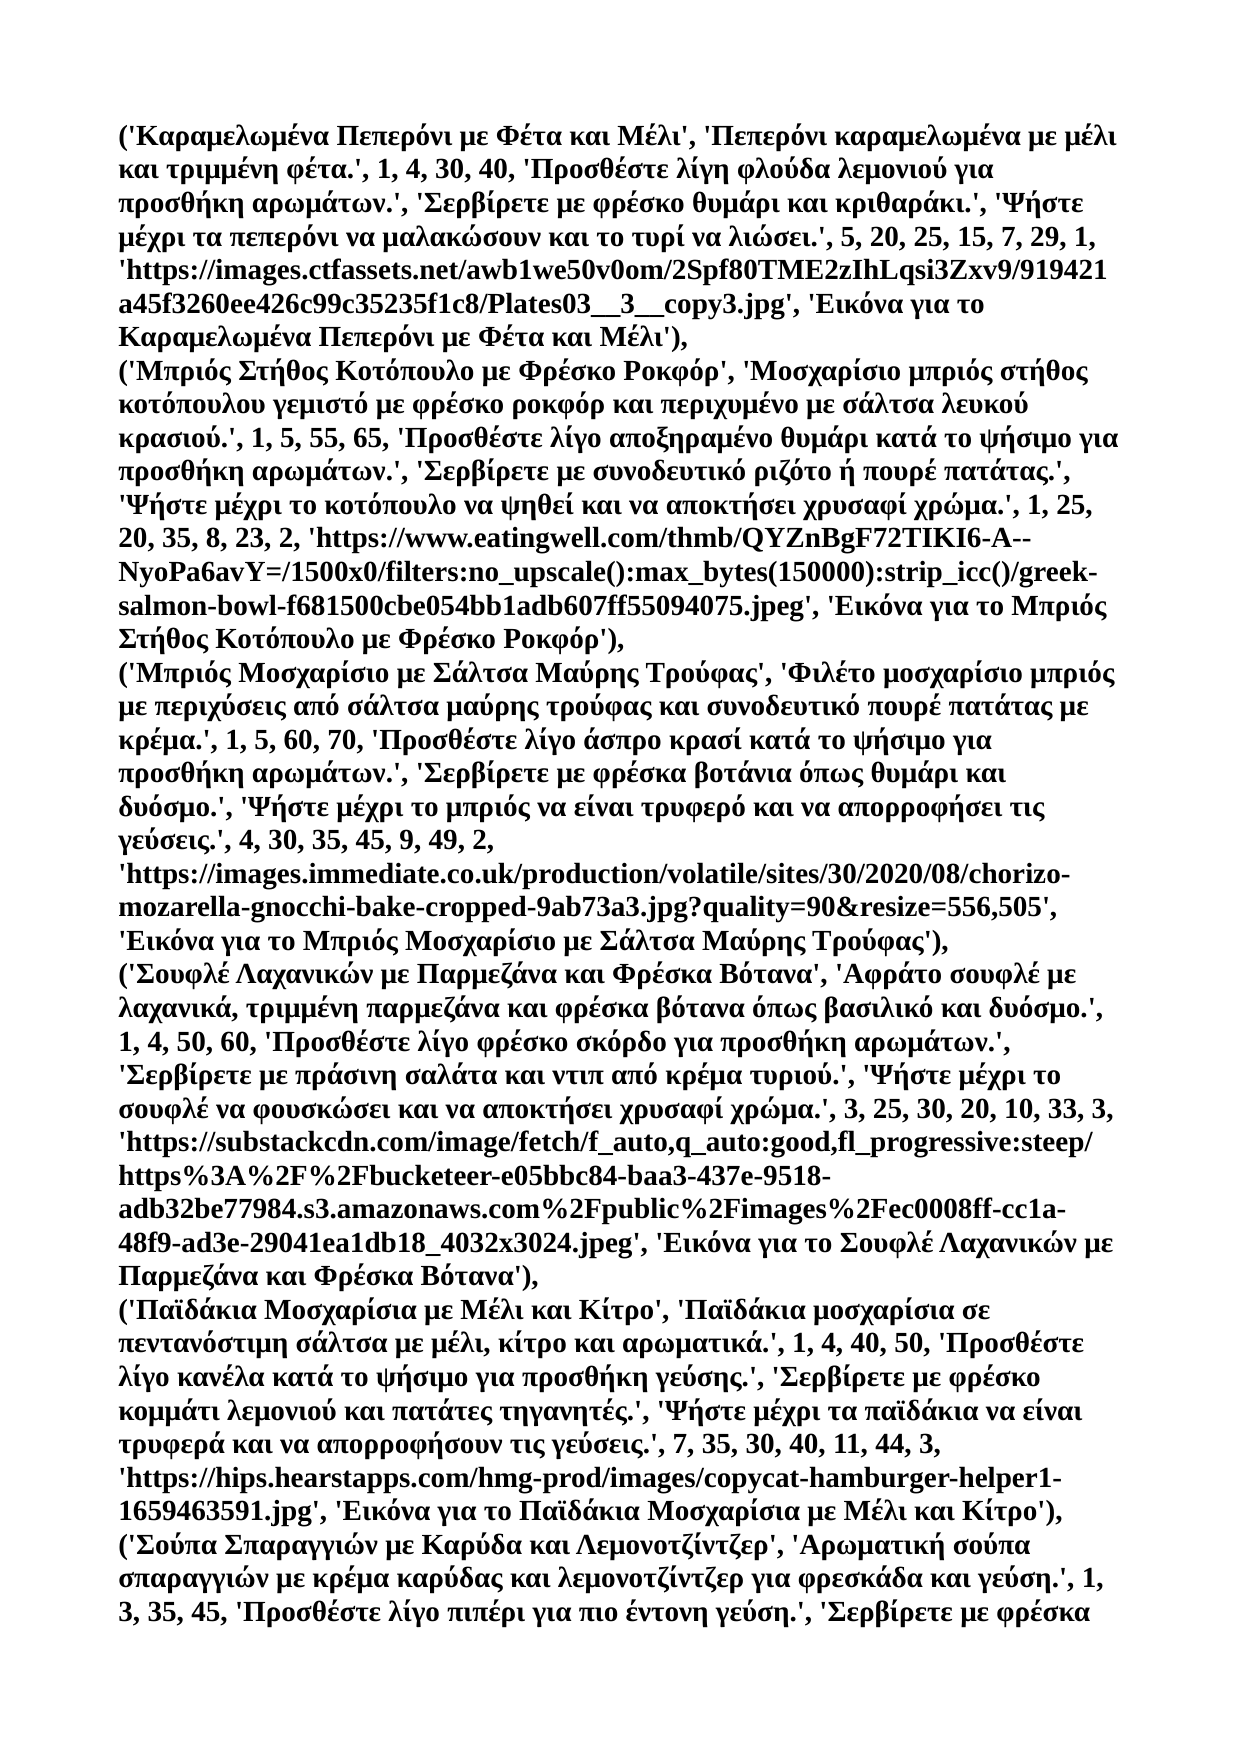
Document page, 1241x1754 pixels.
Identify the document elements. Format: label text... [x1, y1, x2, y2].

text ('Σούπα Σπαραγγιών με Καρύδα και Λεμονοτζίντζερ', 'Αρωματική σούπα σπαραγγιών με κρέμα καρύδας και λεμονοτζίντζερ για φρεσκάδα και γεύση.', 1, 3, 35, 45, 'Προσθέστε λίγο πιπέρι για πιο έντονη γεύση.', 'Σερβίρετε με φρέσκα [118, 1527, 1122, 1627]
text ('Καραμελωμένα Πεπερόνι με Φέτα και Μέλι', 'Πεπερόνι καραμελωμένα με μέλι και τριμμένη φέτα.', 1, 4, 30, 40, 'Προσθέστε λίγη φλούδα λεμονιού για προσθήκη αρωμάτων.', 'Σερβίρετε με φρέσκο θυμάρι και κριθαράκι.', 'Ψήστε μέχρι τα πεπερόνι να μαλακώσουν και το τυρί να λιώσει.', 5, 20, 25, 15, 7, 29, 1, 'https://images.ctfassets.net/awb1we50v0om/2Spf80TME2zIhLqsi3Zxv9/919421a45f3260ee426c99c35235f1c8/Plates03__3__copy3.jpg', 'Εικόνα για το Καραμελωμένα Πεπερόνι με Φέτα και Μέλι'), [118, 118, 1122, 353]
text ('Μπριός Στήθος Κοτόπουλο με Φρέσκο Ροκφόρ', 'Μοσχαρίσιο μπριός στήθος κοτόπουλου γεμιστό με φρέσκο ροκφόρ και περιχυμένο με σάλτσα λευκού κρασιού.', 1, 5, 55, 65, 'Προσθέστε λίγο αποξηραμένο θυμάρι κατά το ψήσιμο για προσθήκη αρωμάτων.', 'Σερβίρετε με συνοδευτικό ριζότο ή πουρέ πατάτας.', 'Ψήστε μέχρι το κοτόπουλο να ψηθεί και να αποκτήσει χρυσαφί χρώμα.', 1, 25, 20, 35, 8, 23, 2, 'https://www.eatingwell.com/thmb/QYZnBgF72TIKI6-A--NyoPa6avY=/1500x0/filters:no_upscale():max_bytes(150000):strip_icc()/greek-salmon-bowl-f681500cbe054bb1adb607ff55094075.jpeg', 'Εικόνα για το Μπριός Στήθος Κοτόπουλο με Φρέσκο Ροκφόρ'), [118, 353, 1122, 655]
text ('Σουφλέ Λαχανικών με Παρμεζάνα και Φρέσκα Βότανα', 'Αφράτο σουφλέ με λαχανικά, τριμμένη παρμεζάνα και φρέσκα βότανα όπως βασιλικό και δυόσμο.', 1, 4, 50, 60, 'Προσθέστε λίγο φρέσκο σκόρδο για προσθήκη αρωμάτων.', 'Σερβίρετε με πράσινη σαλάτα και ντιπ από κρέμα τυριού.', 'Ψήστε μέχρι το σουφλέ να φουσκώσει και να αποκτήσει χρυσαφί χρώμα.', 3, 25, 30, 20, 10, 33, 3, 'https://substackcdn.com/image/fetch/f_auto,q_auto:good,fl_progressive:steep/https%3A%2F%2Fbucketeer-e05bbc84-baa3-437e-9518-adb32be77984.s3.amazonaws.com%2Fpublic%2Fimages%2Fec0008ff-cc1a-48f9-ad3e-29041ea1db18_4032x3024.jpeg', 'Εικόνα για το Σουφλέ Λαχανικών με Παρμεζάνα και Φρέσκα Βότανα'), [118, 957, 1122, 1292]
text ('Μπριός Μοσχαρίσιο με Σάλτσα Μαύρης Τρούφας', 'Φιλέτο μοσχαρίσιο μπριός με περιχύσεις από σάλτσα μαύρης τρούφας και συνοδευτικό πουρέ πατάτας με κρέμα.', 1, 5, 60, 70, 'Προσθέστε λίγο άσπρο κρασί κατά το ψήσιμο για προσθήκη αρωμάτων.', 'Σερβίρετε με φρέσκα βοτάνια όπως θυμάρι και δυόσμο.', 'Ψήστε μέχρι το μπριός να είναι τρυφερό και να απορροφήσει τις γεύσεις.', 4, 30, 35, 45, 9, 49, 2, 'https://images.immediate.co.uk/production/volatile/sites/30/2020/08/chorizo-mozarella-gnocchi-bake-cropped-9ab73a3.jpg?quality=90&resize=556,505', 'Εικόνα για το Μπριός Μοσχαρίσιο με Σάλτσα Μαύρης Τρούφας'), [118, 655, 1122, 957]
text ('Παϊδάκια Μοσχαρίσια με Μέλι και Κίτρο', 'Παϊδάκια μοσχαρίσια σε πεντανόστιμη σάλτσα με μέλι, κίτρο και αρωματικά.', 1, 4, 40, 50, 'Προσθέστε λίγο κανέλα κατά το ψήσιμο για προσθήκη γεύσης.', 'Σερβίρετε με φρέσκο κομμάτι λεμονιού και πατάτες τηγανητές.', 'Ψήστε μέχρι τα παϊδάκια να είναι τρυφερά και να απορροφήσουν τις γεύσεις.', 7, 35, 30, 40, 11, 44, 3, 'https://hips.hearstapps.com/hmg-prod/images/copycat-hamburger-helper1-1659463591.jpg', 'Εικόνα για το Παϊδάκια Μοσχαρίσια με Μέλι και Κίτρο'), [118, 1292, 1122, 1527]
